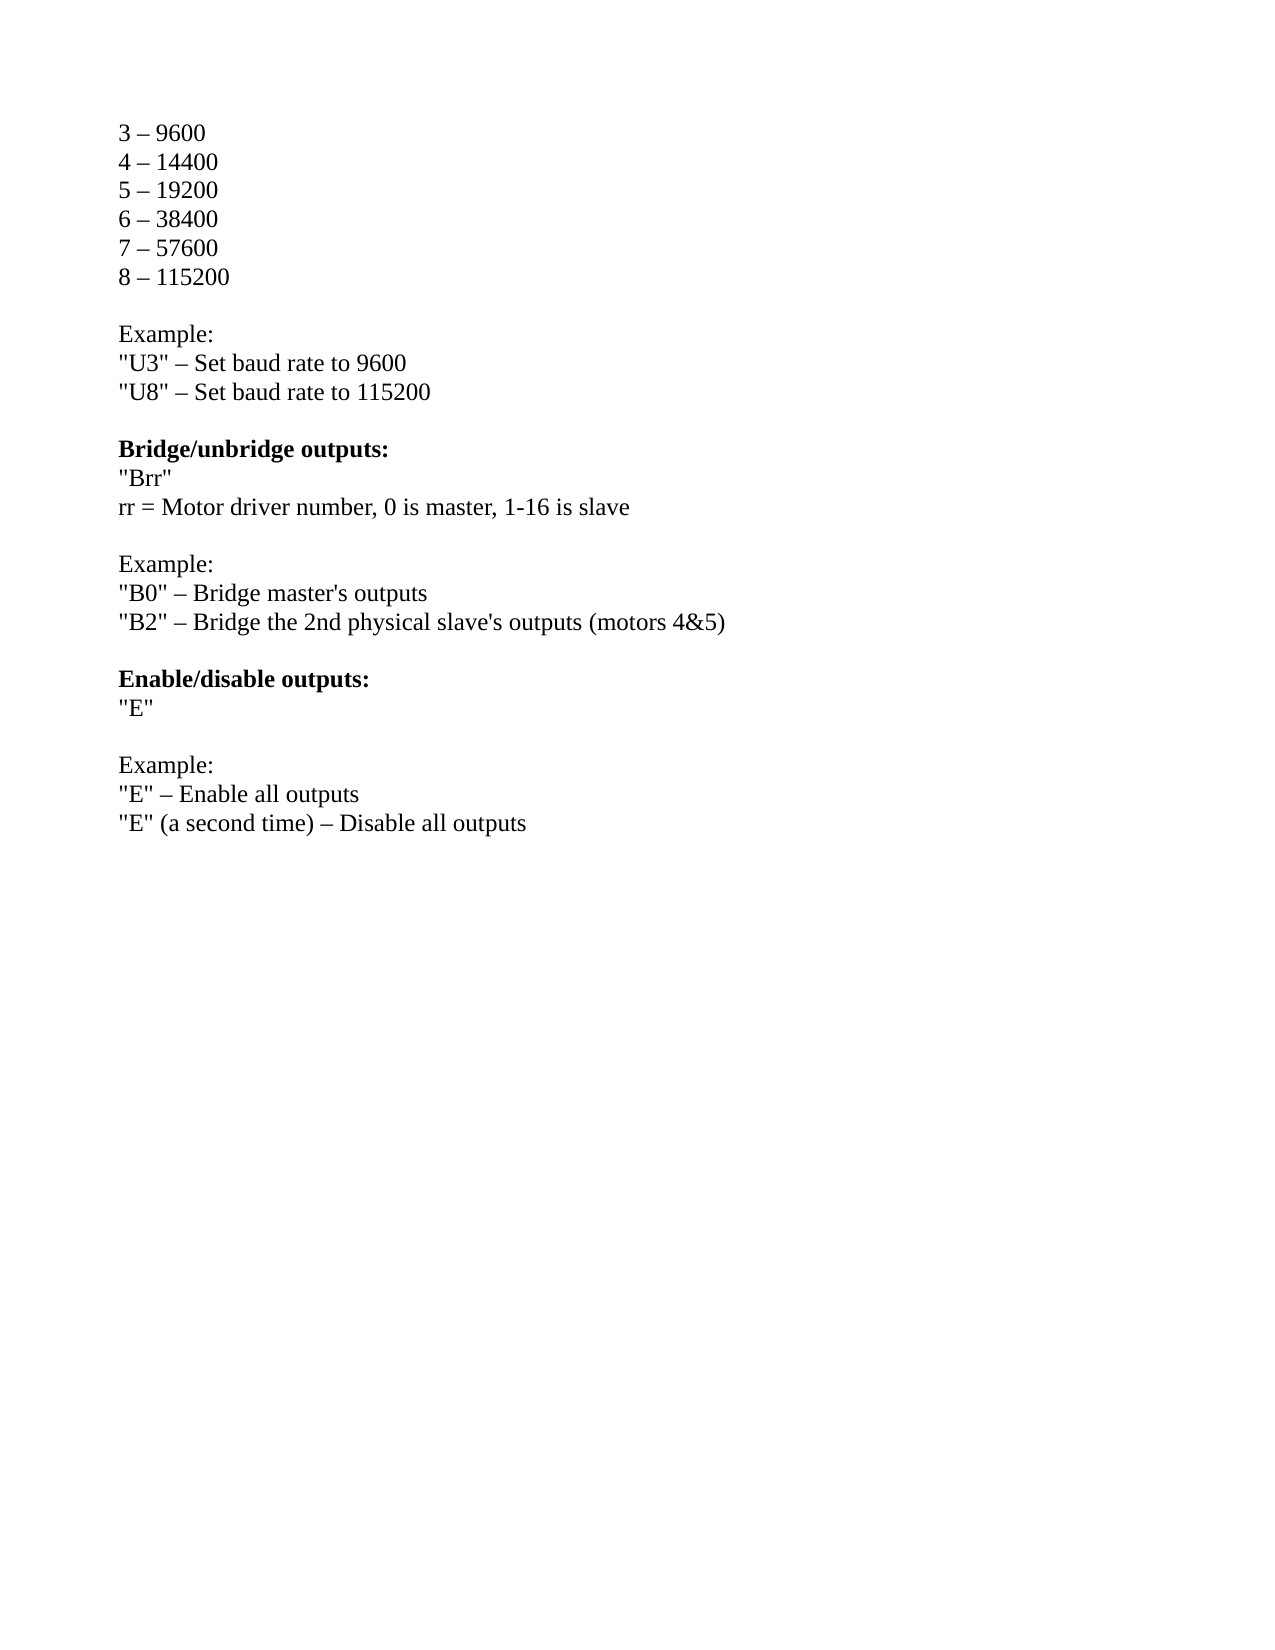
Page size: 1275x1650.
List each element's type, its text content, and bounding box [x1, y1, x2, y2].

text 6 – 38400 [118, 204, 1157, 233]
text "Brr" [118, 463, 1157, 492]
text Bridge/unbridge outputs: [118, 434, 1157, 463]
text Enable/disable outputs: [118, 664, 1157, 693]
text Example: [118, 549, 1157, 578]
text rr = Motor driver number, 0 is master, 1-16 is slave [118, 492, 1157, 521]
text "E" (a second time) – Disable all outputs [118, 808, 1157, 837]
text Example: [118, 319, 1157, 348]
text Example: [118, 751, 1157, 779]
text 5 – 19200 [118, 176, 1157, 204]
text "U8" – Set baud rate to 115200 [118, 377, 1157, 406]
text 7 – 57600 [118, 233, 1157, 262]
text "E" [118, 693, 1157, 722]
text "B0" – Bridge master's outputs [118, 578, 1157, 607]
text "U3" – Set baud rate to 9600 [118, 348, 1157, 377]
text 8 – 115200 [118, 262, 1157, 291]
text "E" – Enable all outputs [118, 779, 1157, 808]
text "B2" – Bridge the 2nd physical slave's outputs (motors 4&5) [118, 607, 1157, 636]
text 3 – 9600 [118, 118, 1157, 147]
text 4 – 14400 [118, 147, 1157, 176]
